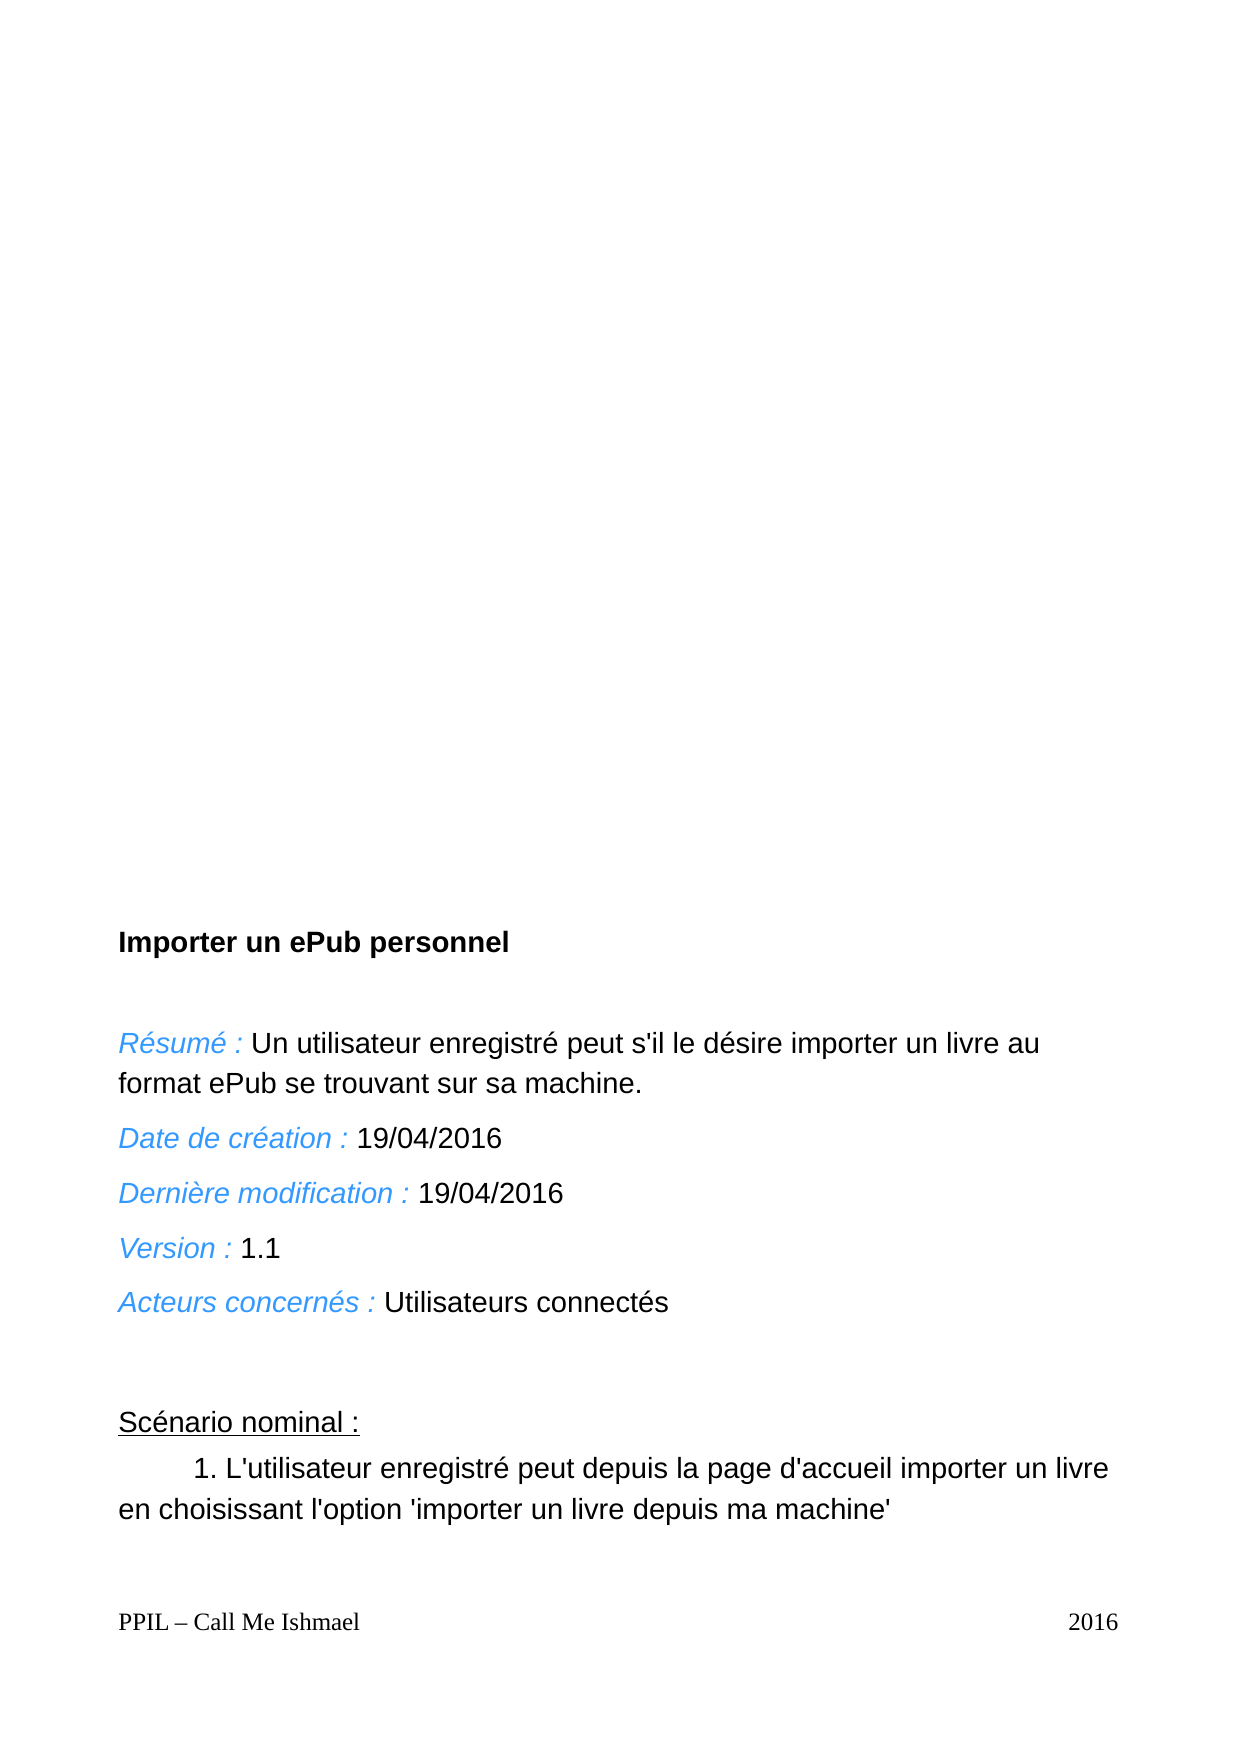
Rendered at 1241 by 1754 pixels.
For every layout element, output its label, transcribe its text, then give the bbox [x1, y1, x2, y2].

text Dernière modification : 19/04/2016 [118, 1176, 1122, 1209]
subtitle Scénario nominal : [118, 1405, 1122, 1439]
subtitle Importer un ePub personnel [118, 925, 1122, 959]
text Résumé : Un utilisateur enregistré peut s'il le désire importer un livre au format ePub se trouvant sur sa machine. [118, 1026, 1122, 1100]
text Version : 1.1 [118, 1231, 1122, 1264]
text 1. L'utilisateur enregistré peut depuis la page d'accueil importer un livre en choisissant l'option 'importer un livre depuis ma machine' [118, 1451, 1122, 1525]
text Date de création : 19/04/2016 [118, 1121, 1122, 1154]
text Acteurs concernés : Utilisateurs connectés [118, 1285, 1122, 1319]
